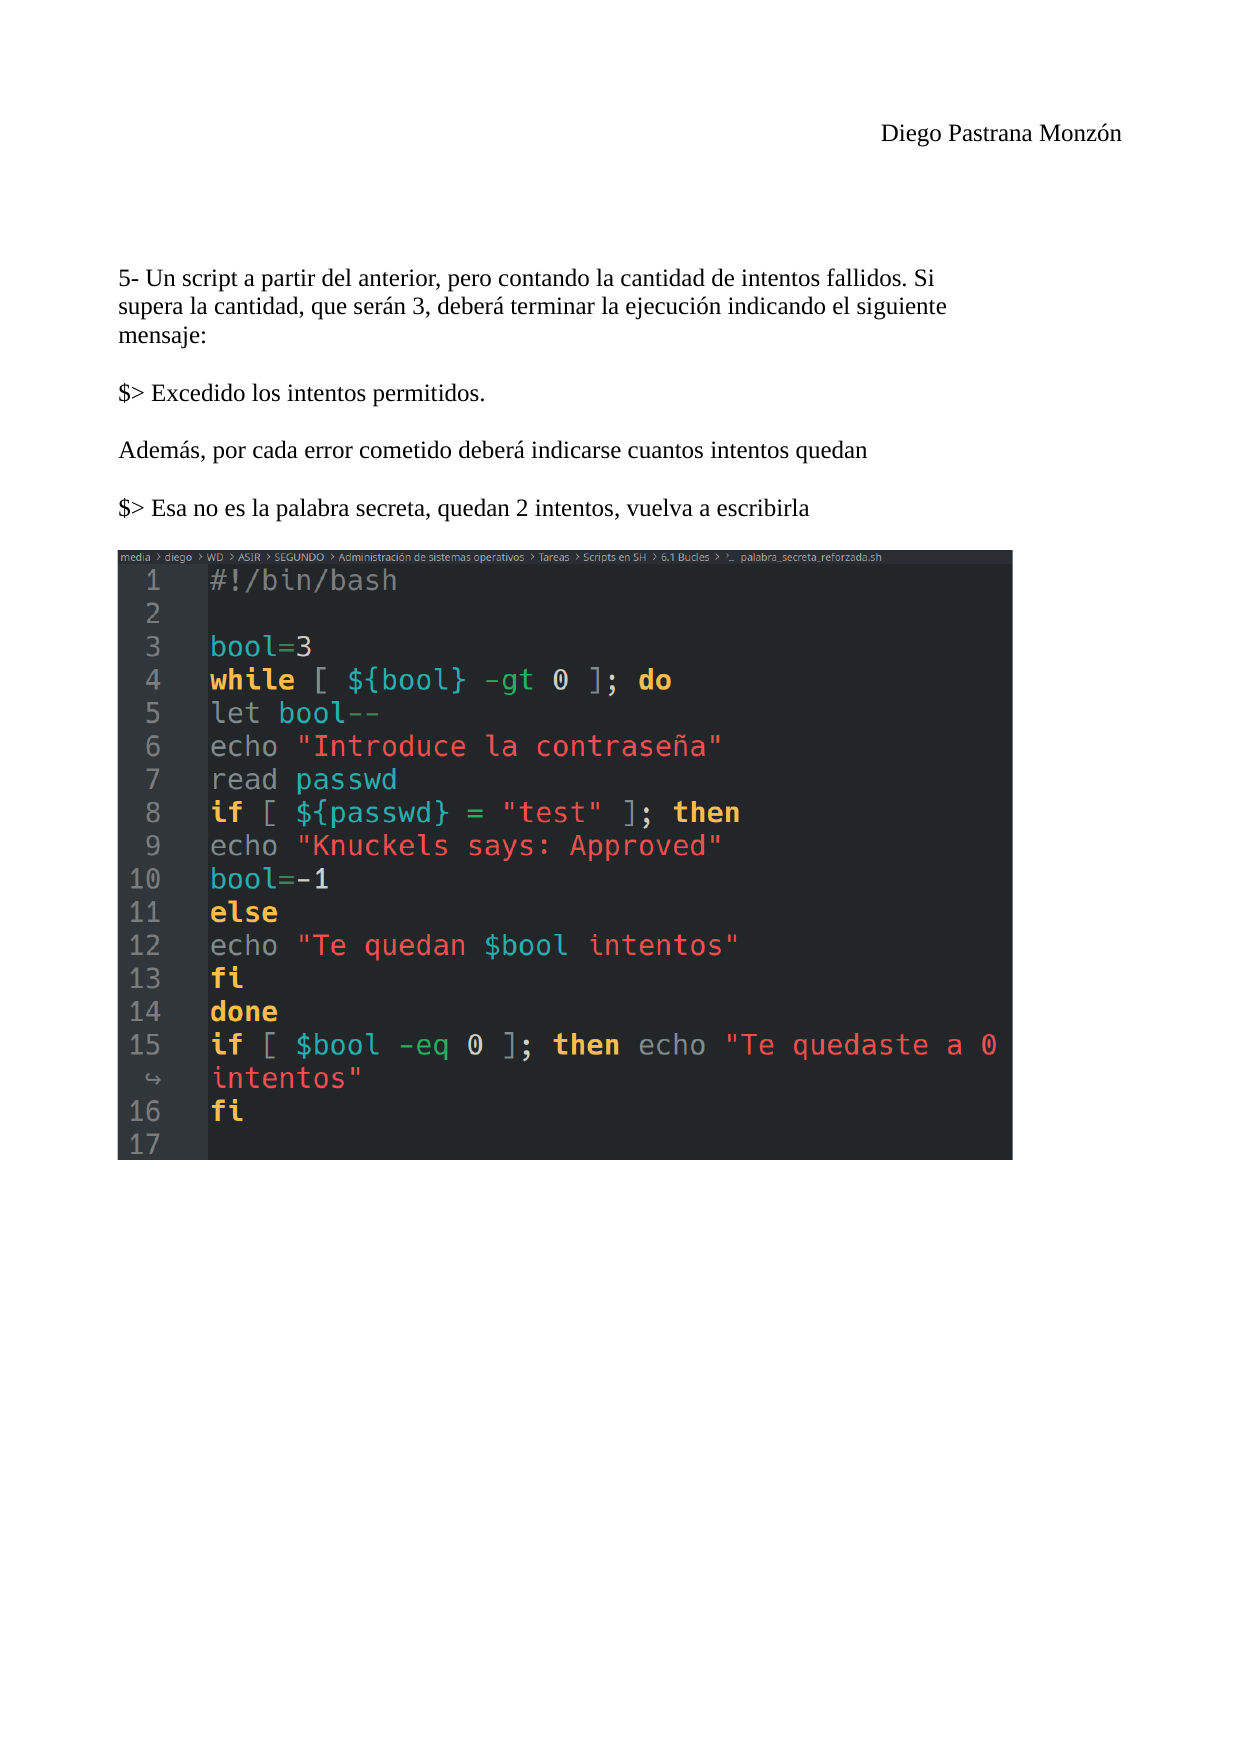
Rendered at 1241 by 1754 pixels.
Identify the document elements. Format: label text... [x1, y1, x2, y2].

text supera la cantidad, que serán 3, deberá terminar la ejecución indicando el siguiente [118, 291, 1122, 320]
text mensaje: [118, 320, 1122, 349]
text 5- Un script a partir del anterior, pero contando la cantidad de intentos fallidos. Si [118, 263, 1122, 291]
text $> Esa no es la palabra secreta, quedan 2 intentos, vuelva a escribirla [118, 493, 1122, 521]
text $> Excedido los intentos permitidos. [118, 378, 1122, 406]
picture [117, 550, 1013, 1160]
text Además, por cada error cometido deberá indicarse cuantos intentos quedan [118, 435, 1122, 464]
